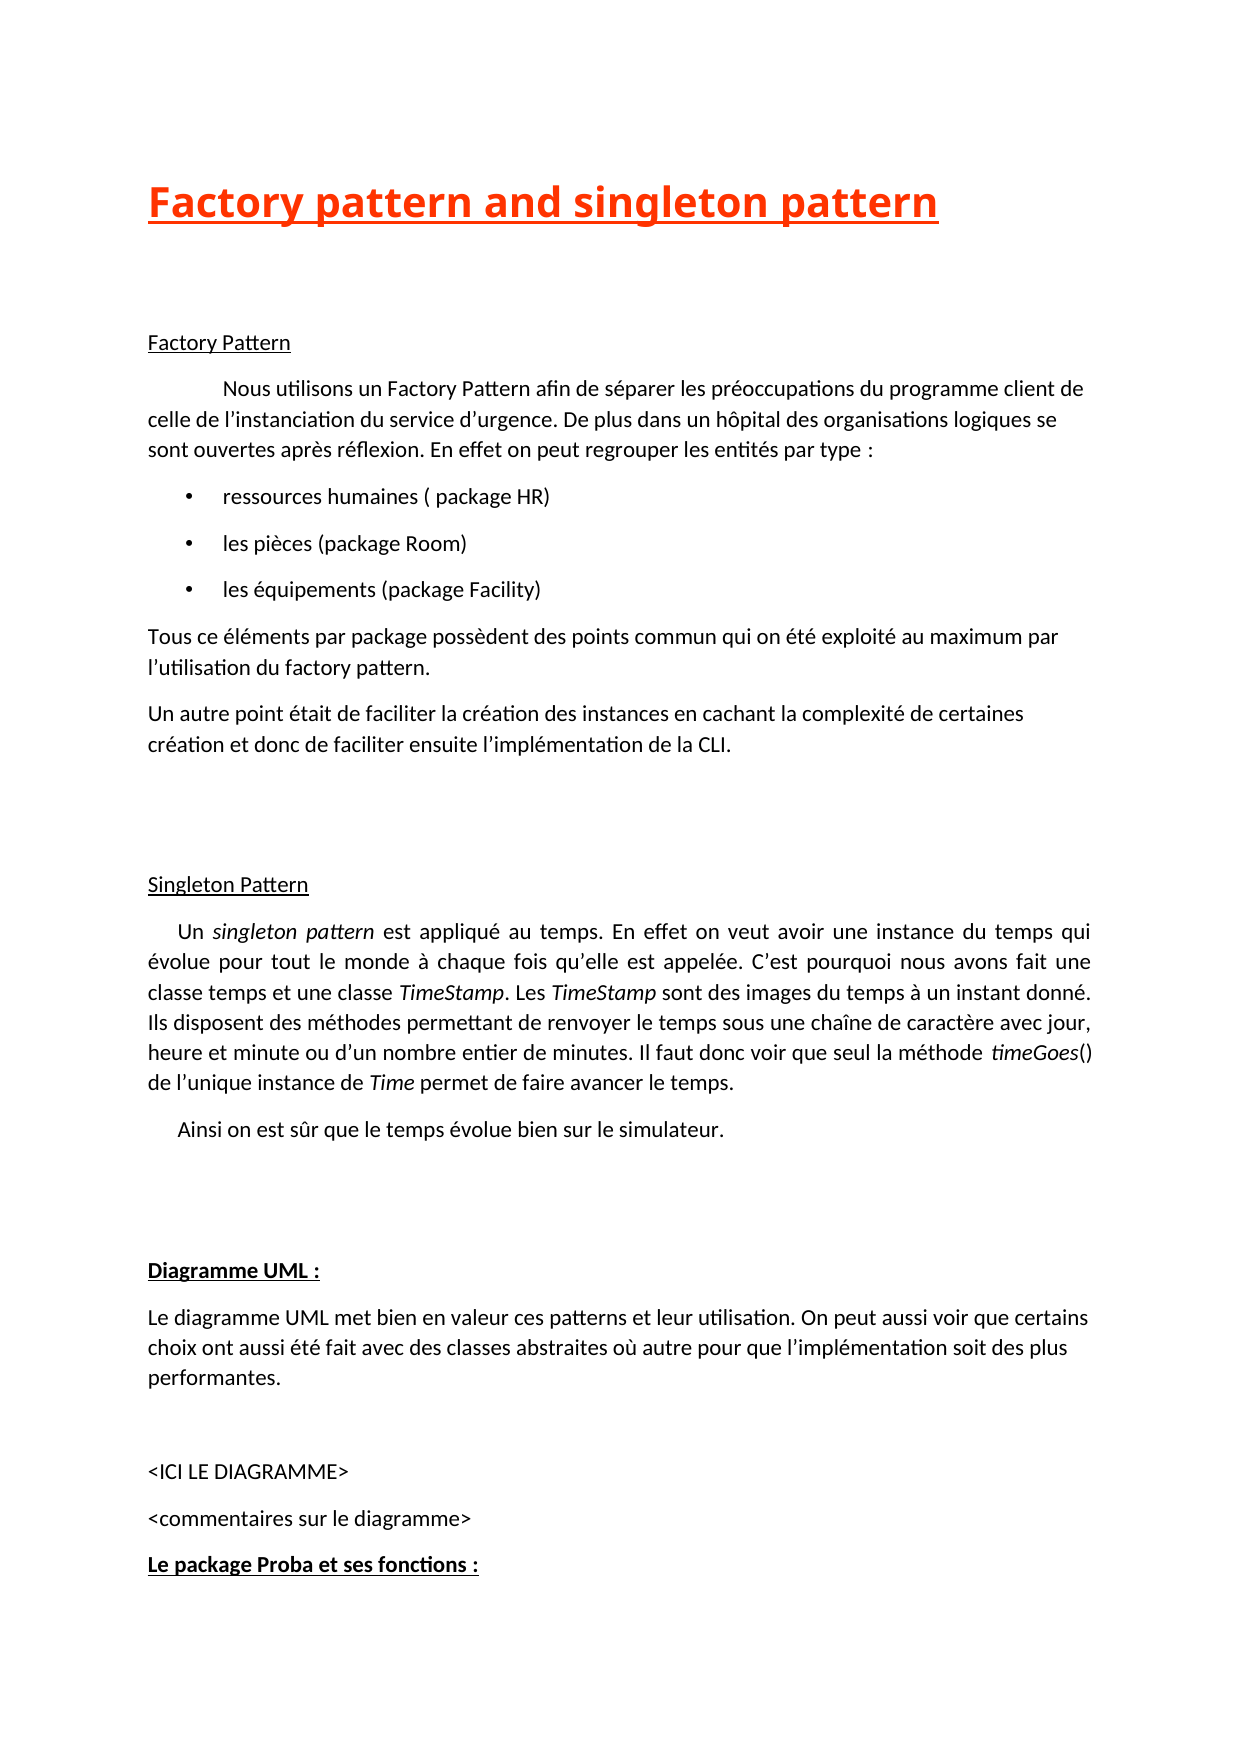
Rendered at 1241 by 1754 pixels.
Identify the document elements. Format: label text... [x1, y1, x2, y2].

text Factory Pattern [148, 328, 1093, 356]
text Le package Proba et ses fonctions : [148, 1551, 1093, 1578]
text <commentaires sur le diagramme> [148, 1504, 1093, 1532]
text Tous ce éléments par package possèdent des points commun qui on été exploité au maximum par l’utilisation du factory pattern. [148, 622, 1093, 681]
list les pièces (package Room) [185, 529, 1093, 557]
text Un autre point était de faciliter la création des instances en cachant la complexité de certaines création et donc de faciliter ensuite l’implémentation de la CLI. [148, 699, 1093, 758]
text Le diagramme UML met bien en valeur ces patterns et leur utilisation. On peut aussi voir que certains choix ont aussi été fait avec des classes abstraites où autre pour que l’implémentation soit des plus performantes. [148, 1303, 1093, 1391]
list les équipements (package Facility) [185, 576, 1093, 603]
text Diagramme UML : [148, 1256, 1093, 1284]
text Ainsi on est sûr que le temps évolue bien sur le simulateur. [148, 1115, 1093, 1143]
text <ICI LE DIAGRAMME> [148, 1457, 1093, 1485]
subtitle Factory pattern and singleton pattern [148, 173, 1093, 229]
text Nous utilisons un Factory Pattern afin de séparer les préoccupations du programme client de celle de l’instanciation du service d’urgence. De plus dans un hôpital des organisations logiques se sont ouvertes après réflexion. En effet on peut regrouper les entités par type : [148, 374, 1093, 463]
text Singleton Pattern [148, 870, 1093, 898]
list ressources humaines ( package HR) [185, 482, 1093, 510]
text Un singleton pattern est appliqué au temps. En effet on veut avoir une instance du temps qui évolue pour tout le monde à chaque fois qu’elle est appelée. C’est pourquoi nous avons fait une classe temps et une classe TimeStamp. Les TimeStamp sont des images du temps à un instant donné. Ils disposent des méthodes permettant de renvoyer le temps sous une chaîne de caractère avec jour, heure et minute ou d’un nombre entier de minutes. Il faut donc voir que seul la méthode timeGoes() de l’unique instance de Time permet de faire avancer le temps. [148, 917, 1093, 1096]
